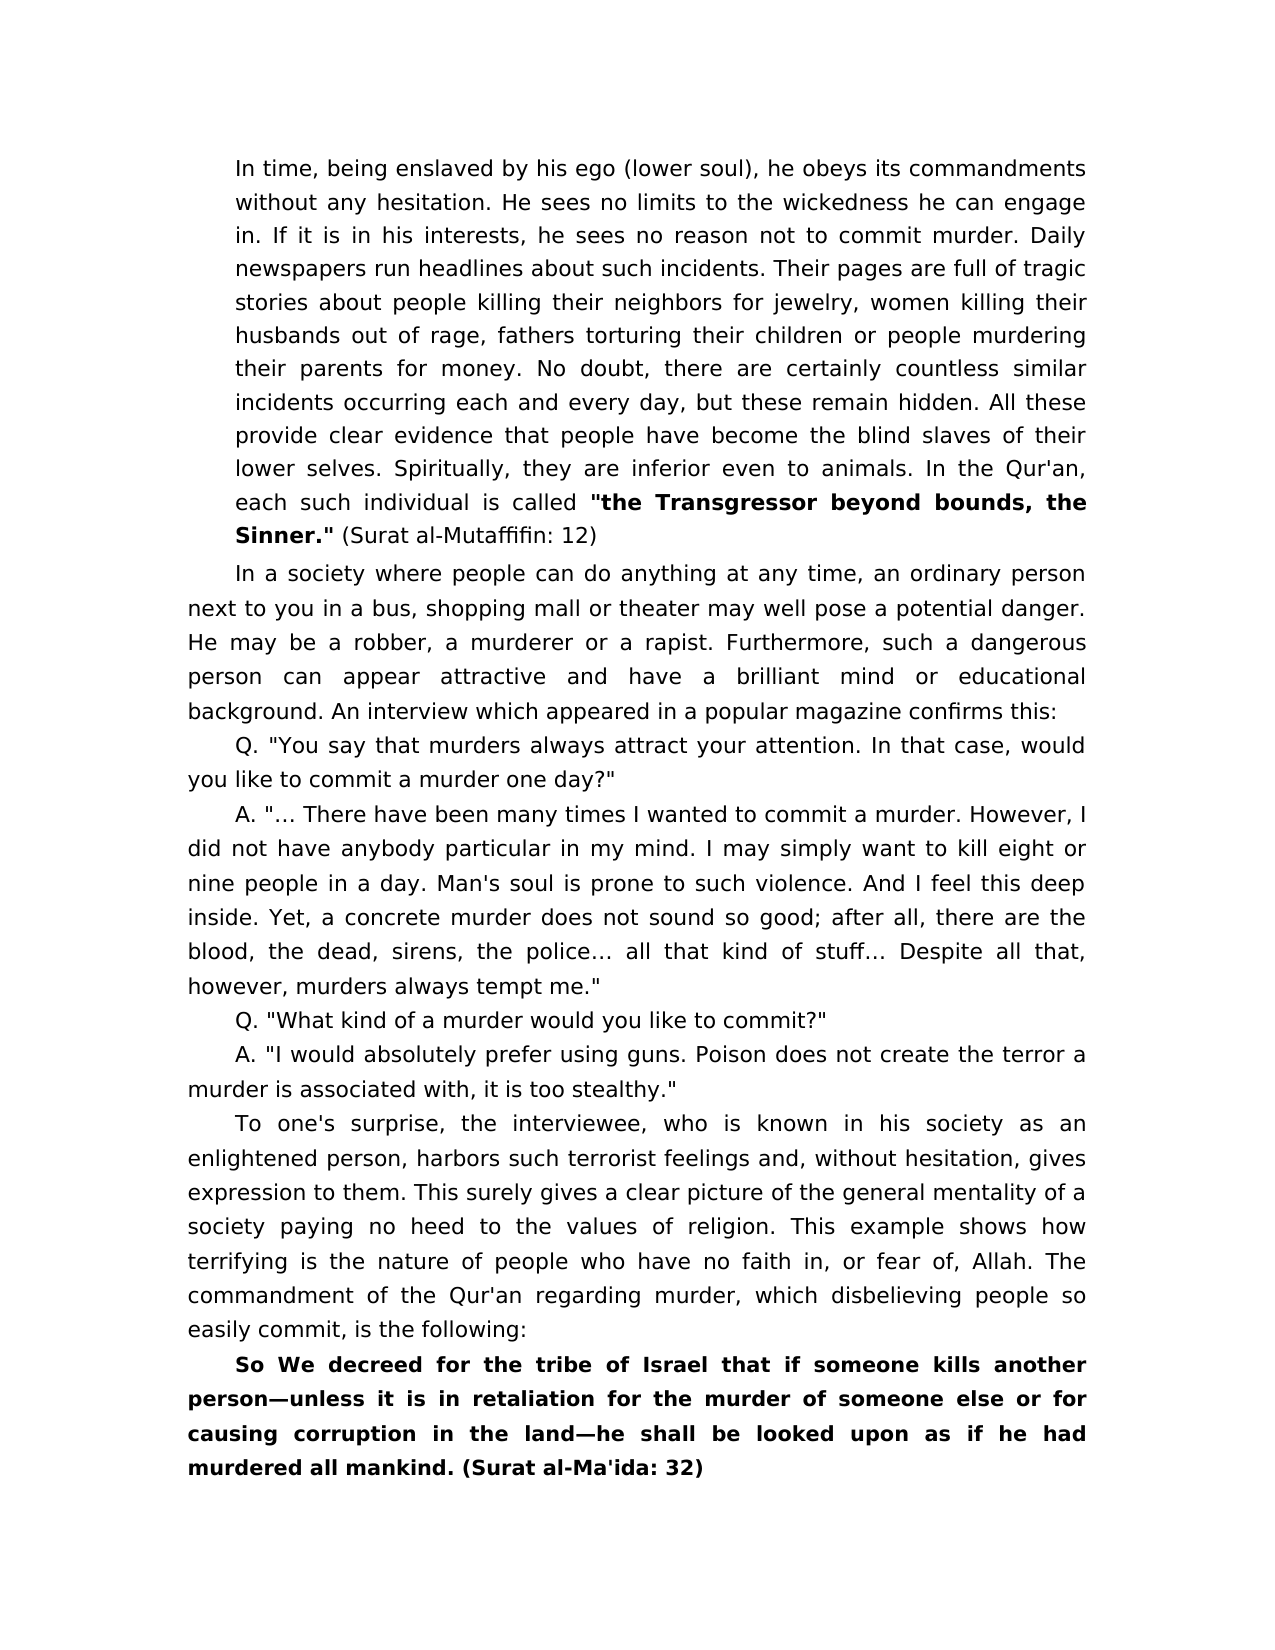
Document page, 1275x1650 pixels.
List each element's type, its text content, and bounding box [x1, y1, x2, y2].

text A. "… There have been many times I wanted to commit a murder. However, I did not have anybody particular in my mind. I may simply want to kill eight or nine people in a day. Man's soul is prone to such violence. And I feel this deep inside. Yet, a concrete murder does not sound so good; after all, there are the blood, the dead, sirens, the police… all that kind of stuff… Despite all that, however, murders always tempt me." [187, 795, 1087, 1001]
text A. "I would absolutely prefer using guns. Poison does not create the terror a murder is associated with, it is too stealthy." [187, 1035, 1087, 1104]
text In time, being enslaved by his ego (lower soul), he obeys its commandments without any hesitation. He sees no limits to the wickedness he can engage in. If it is in his interests, he sees no reason not to commit murder. Daily newspapers run headlines about such incidents. Their pages are full of tragic stories about people killing their neighbors for jewelry, women killing their husbands out of rage, fathers torturing their children or people murdering their parents for money. No doubt, there are certainly countless similar incidents occurring each and every day, but these remain hidden. All these provide clear evidence that people have become the blind slaves of their lower selves. Spiritually, they are inferior even to animals. In the Qur'an, each such individual is called "the Transgressor beyond bounds, the Sinner." (Surat al-Mutaffifin: 12) [235, 150, 1087, 550]
text Q. "You say that murders always attract your attention. In that case, would you like to commit a murder one day?" [187, 726, 1087, 795]
text To one's surprise, the interviewee, who is known in his society as an enlightened person, harbors such terrorist feelings and, without hesitation, gives expression to them. This surely gives a clear picture of the general mentality of a society paying no heed to the values of religion. This example shows how terrifying is the nature of people who have no faith in, or fear of, Allah. The commandment of the Qur'an regarding murder, which disbelieving people so easily commit, is the following: [187, 1104, 1087, 1345]
text Q. "What kind of a murder would you like to commit?" [187, 1001, 1087, 1035]
text So We decreed for the tribe of Israel that if someone kills another person—unless it is in retaliation for the murder of someone else or for causing corruption in the land—he shall be looked upon as if he had murdered all mankind. (Surat al-Ma'ida: 32) [187, 1345, 1087, 1482]
text In a society where people can do anything at any time, an ordinary person next to you in a bus, shopping mall or theater may well pose a potential danger. He may be a robber, a murderer or a rapist. Furthermore, such a dangerous person can appear attractive and have a brilliant mind or educational background. An interview which appeared in a popular magazine confirms this: [187, 554, 1087, 726]
